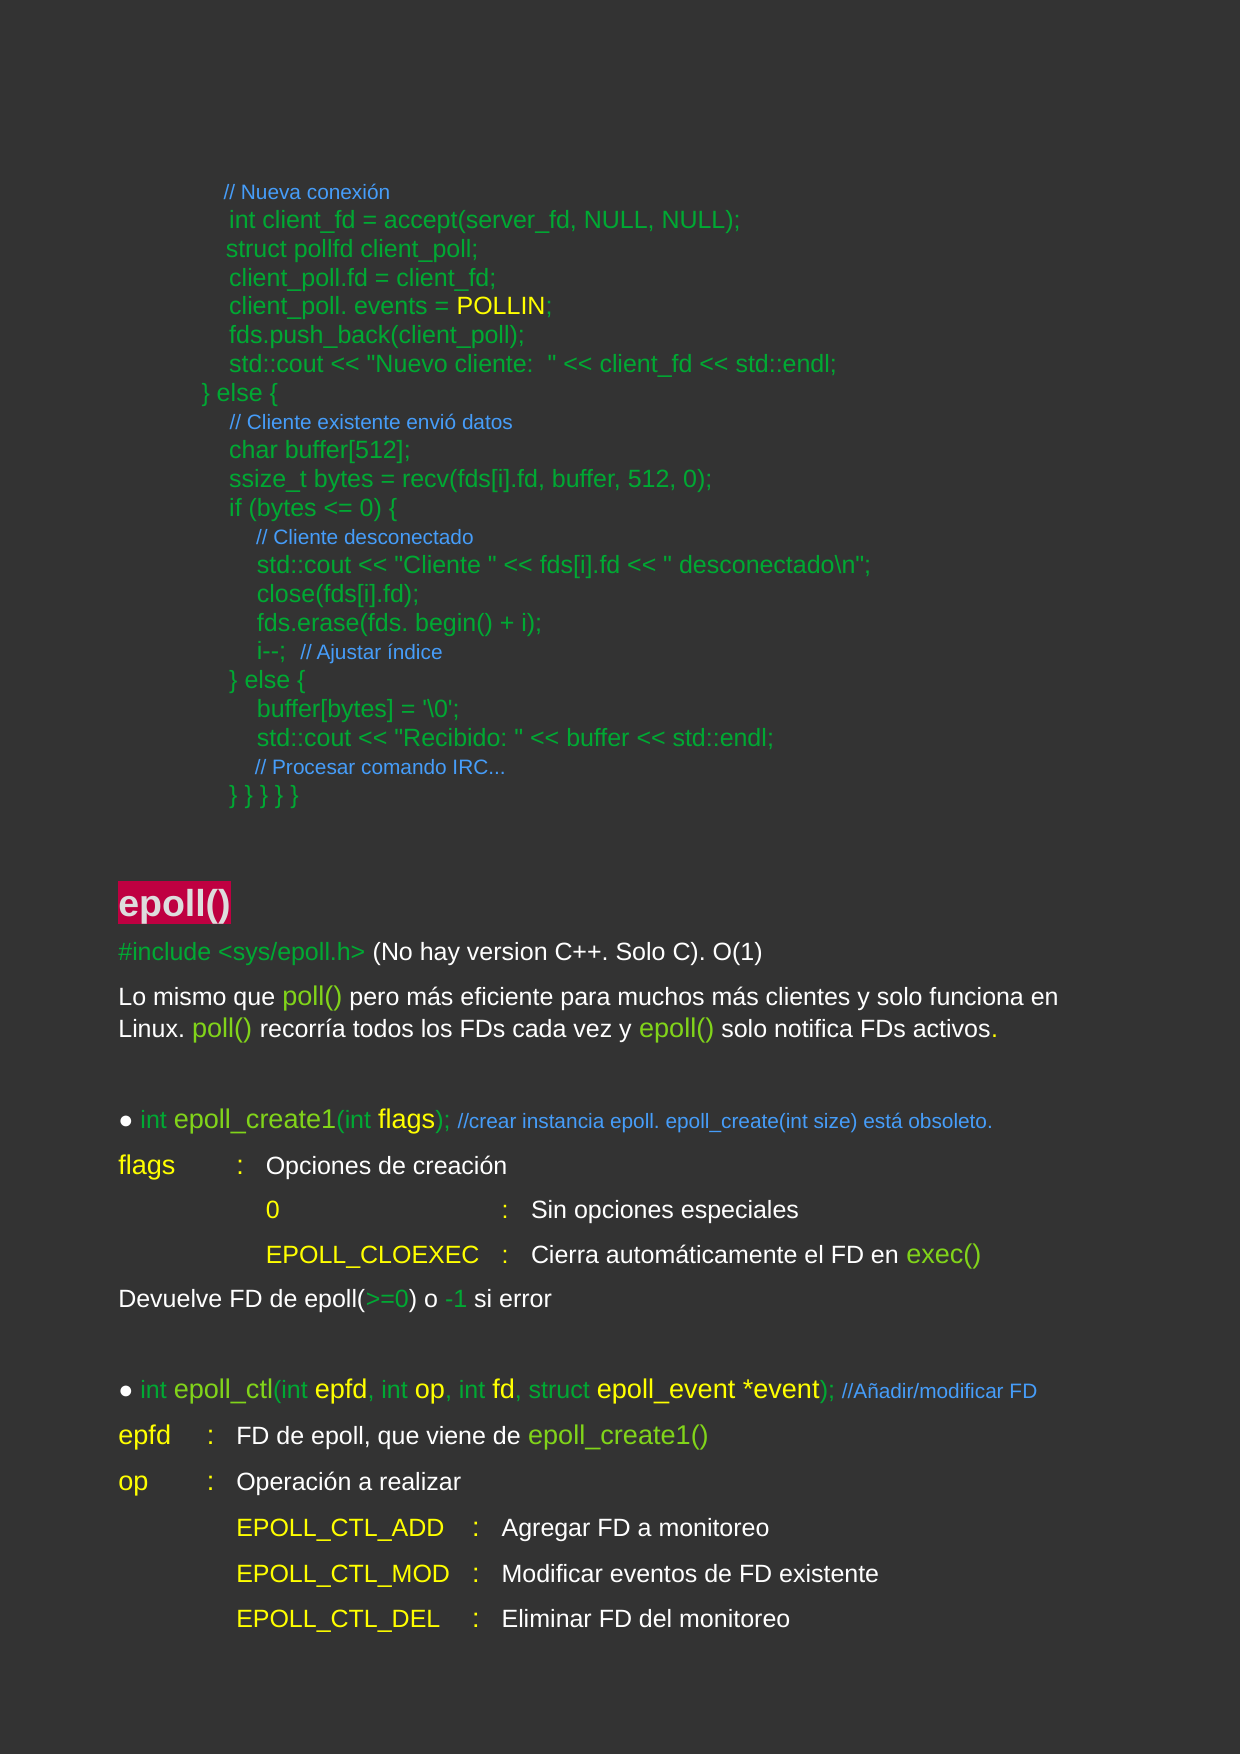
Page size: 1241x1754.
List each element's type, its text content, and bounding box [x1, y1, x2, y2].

text Devuelve FD de epoll(>=0) o -1 si error [118, 1284, 1122, 1313]
text Lo mismo que poll() pero más eficiente para muchos más clientes y solo funciona en Linux. poll() recorría todos los FDs cada vez y epoll() solo notifica FDs activos. [118, 980, 1122, 1043]
text // Nueva conexión int client_fd = accept(server_fd, NULL, NULL); struct pollfd client_poll; client_poll.fd = client_fd; client_poll. events = POLLIN; fds.push_back(client_poll); std::cout << "Nuevo cliente: " << client_fd << std::endl; } else { // Cliente existente envió datos char buffer[512]; ssize_t bytes = recv(fds[i].fd, buffer, 512, 0); if (bytes <= 0) { // Cliente desconectado std::cout << "Cliente " << fds[i].fd << " desconectado\n"; close(fds[i].fd); fds.erase(fds. begin() + i); i--; // Ajustar índice } else { buffer[bytes] = '\0'; std::cout << "Recibido: " << buffer << std::endl; // Procesar comando IRC... } } } } } [118, 176, 1122, 809]
subtitle epoll() [231, 881, 1122, 924]
text ● int epoll_create1(int flags); //crear instancia epoll. epoll_create(int size) está obsoleto. [118, 1103, 1122, 1134]
text #include <sys/epoll.h> (No hay version C++. Solo C). O(1) [118, 937, 1122, 966]
text op : Operación a realizar [118, 1465, 1122, 1496]
text EPOLL_CTL_MOD : Modificar eventos de FD existente [118, 1557, 1122, 1588]
text EPOLL_CLOEXEC : Cierra automáticamente el FD en exec() [118, 1238, 1122, 1269]
text EPOLL_CTL_DEL : Eliminar FD del monitoreo [118, 1602, 1122, 1634]
text ● int epoll_ctl(int epfd, int op, int fd, struct epoll_event *event); //Añadir/modificar FD [118, 1373, 1122, 1404]
text flags : Opciones de creación [118, 1149, 1122, 1180]
text epfd : FD de epoll, que viene de epoll_create1() [118, 1419, 1122, 1450]
text EPOLL_CTL_ADD : Agregar FD a monitoreo [118, 1511, 1122, 1542]
text 0 : Sin opciones especiales [118, 1195, 1122, 1224]
